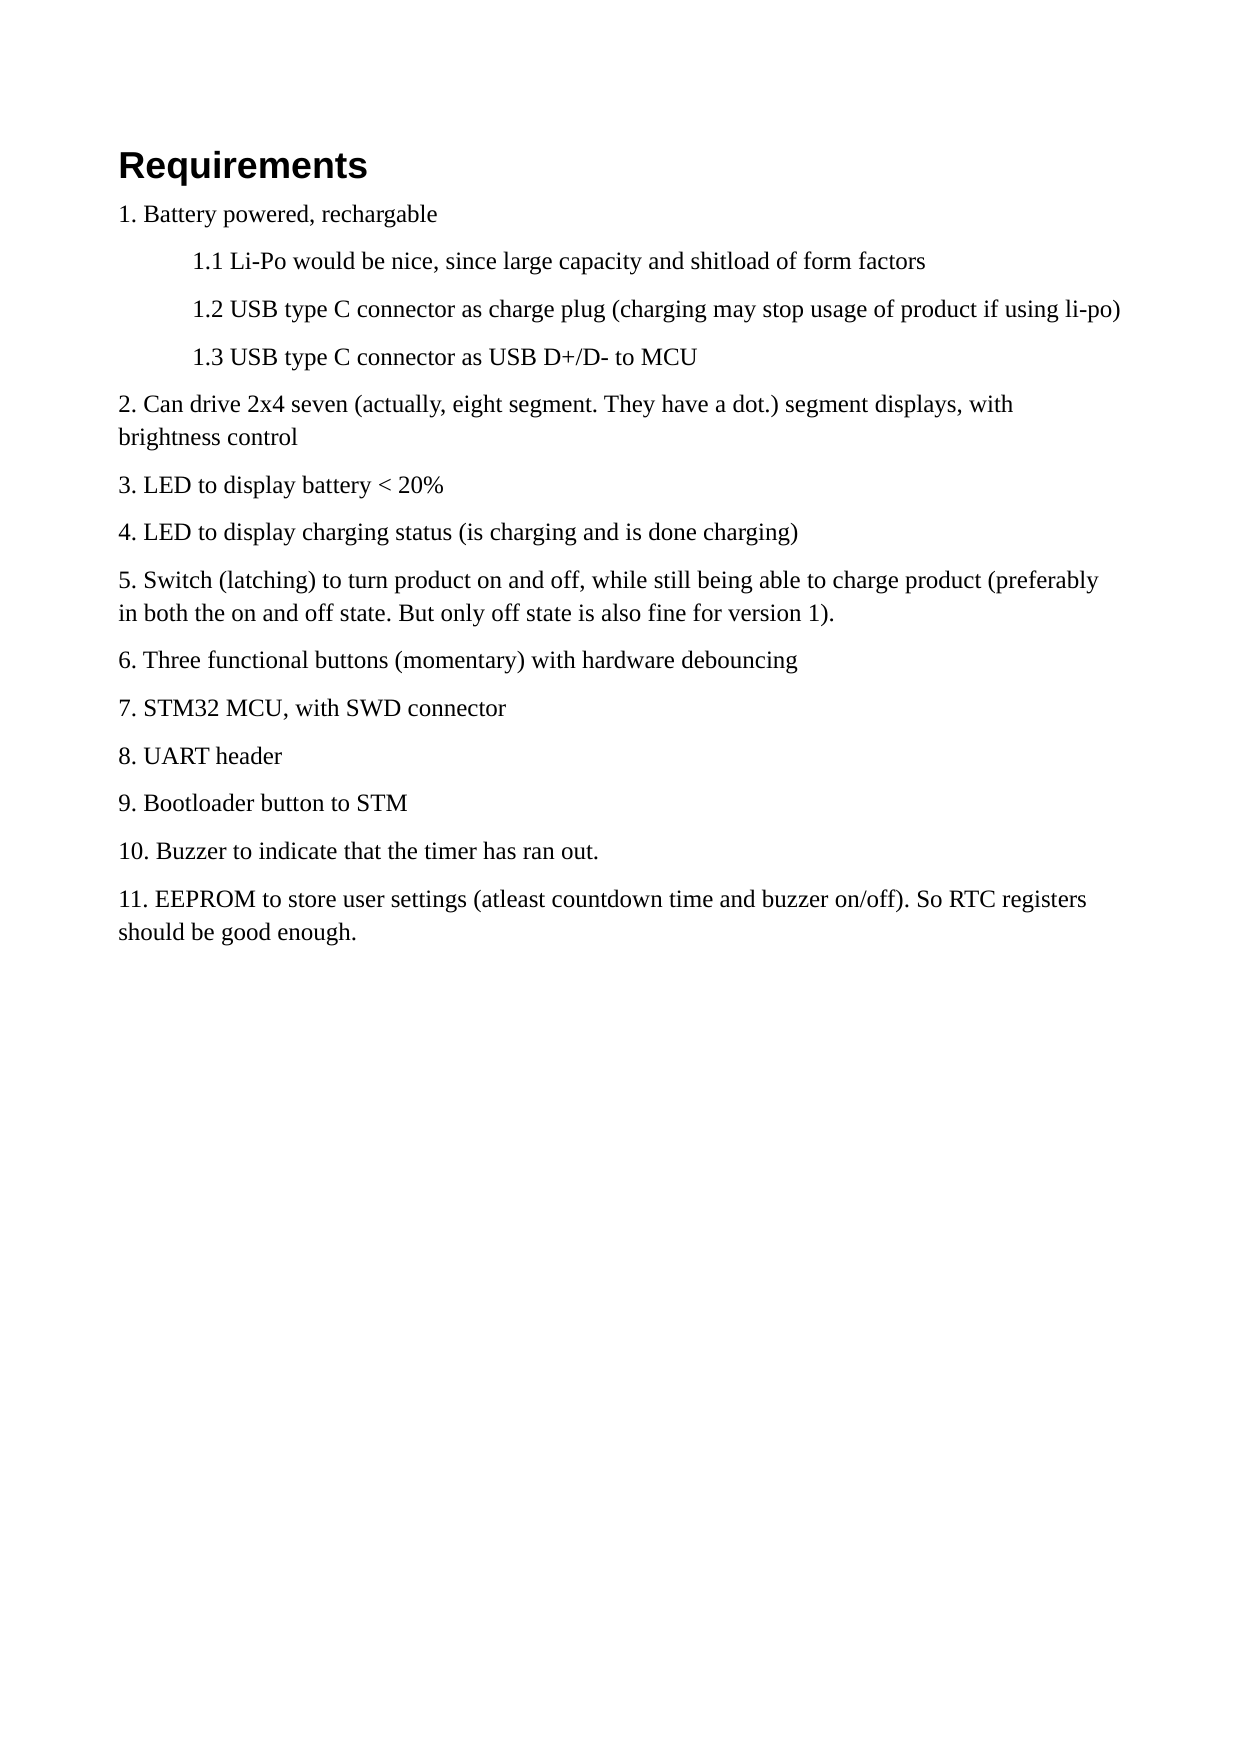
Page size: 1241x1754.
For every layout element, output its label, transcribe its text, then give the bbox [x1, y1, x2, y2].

text 1. Battery powered, rechargable [118, 199, 1122, 227]
text 1.3 USB type C connector as USB D+/D- to MCU [118, 342, 1122, 370]
text 2. Can drive 2x4 seven (actually, eight segment. They have a dot.) segment displays, with brightness control [118, 389, 1122, 451]
text 1.1 Li-Po would be nice, since large capacity and shitload of form factors [118, 246, 1122, 275]
text 1.2 USB type C connector as charge plug (charging may stop usage of product if using li-po) [118, 294, 1122, 323]
text 11. EEPROM to store user settings (atleast countdown time and buzzer on/off). So RTC registers should be good enough. [118, 884, 1122, 945]
subtitle Requirements [118, 143, 1122, 186]
text 6. Three functional buttons (momentary) with hardware debouncing [118, 646, 1122, 674]
text 3. LED to display battery < 20% [118, 470, 1122, 498]
text 8. UART header [118, 741, 1122, 769]
text 7. STM32 MCU, with SWD connector [118, 693, 1122, 722]
text 10. Buzzer to indicate that the timer has ran out. [118, 836, 1122, 865]
text 5. Switch (latching) to turn product on and off, while still being able to charge product (preferably in both the on and off state. But only off state is also fine for version 1). [118, 565, 1122, 627]
text 9. Bootloader button to STM [118, 788, 1122, 817]
text 4. LED to display charging status (is charging and is done charging) [118, 517, 1122, 546]
